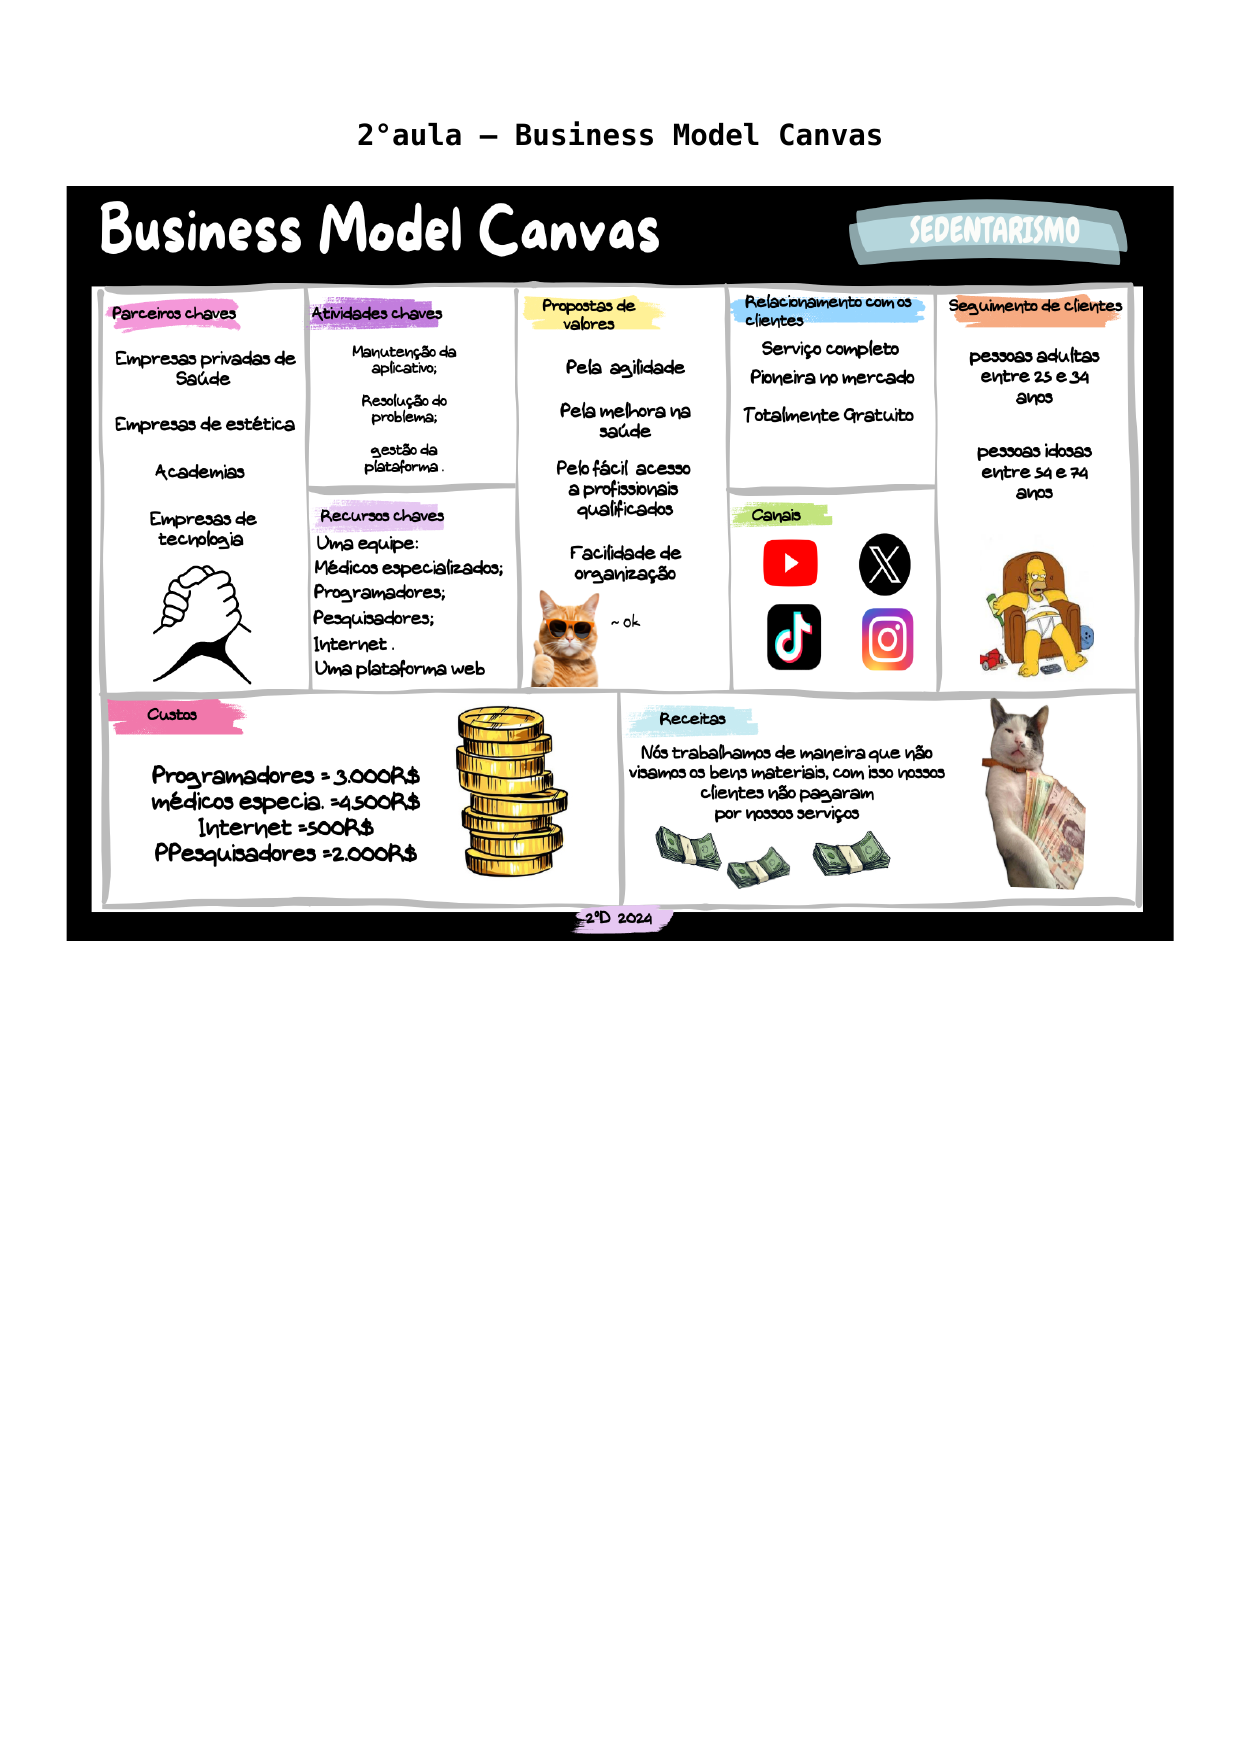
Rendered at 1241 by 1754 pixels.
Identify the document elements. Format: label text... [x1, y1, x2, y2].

picture [66, 186, 1174, 941]
text 2°aula – Business Model Canvas [118, 118, 1122, 152]
